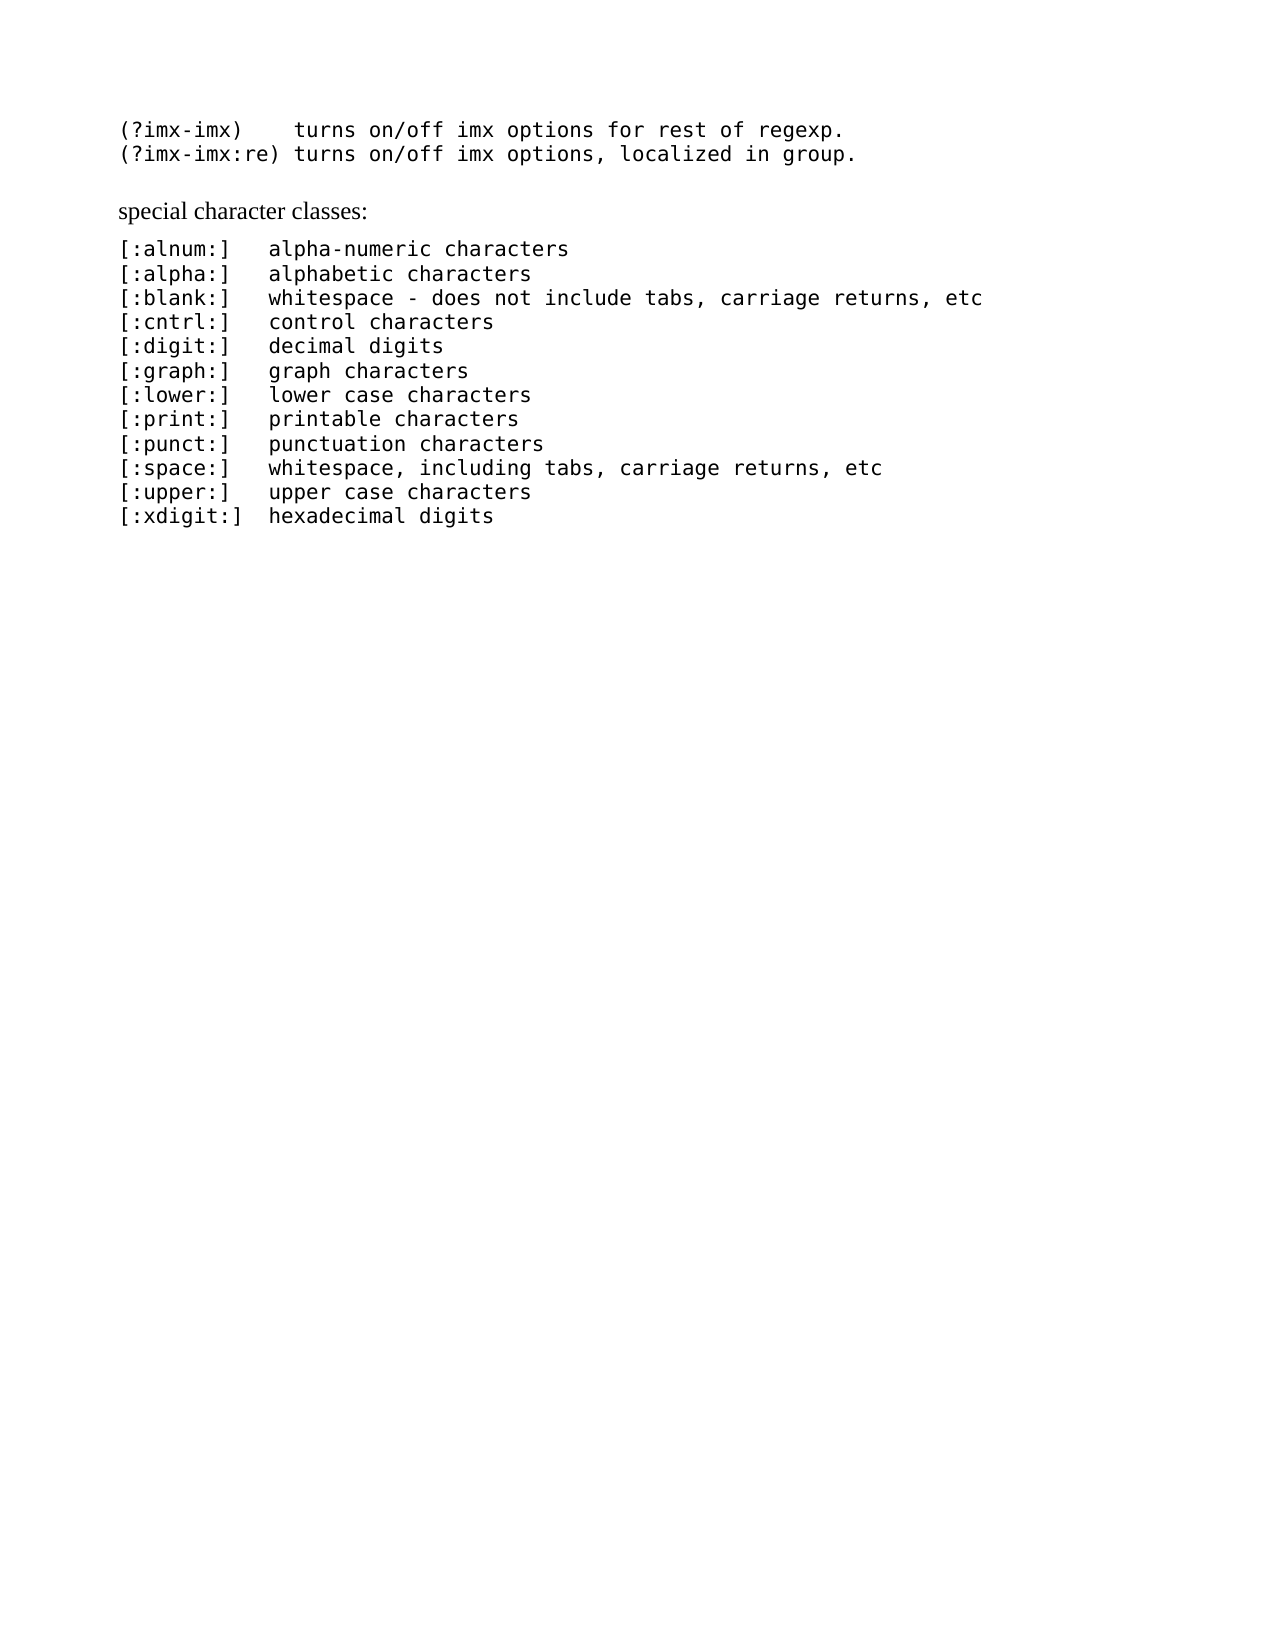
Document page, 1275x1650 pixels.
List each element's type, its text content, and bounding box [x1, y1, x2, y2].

text [:upper:] upper case characters [118, 480, 1157, 504]
text (?imx-imx) turns on/off imx options for rest of regexp. [118, 118, 1157, 142]
text special character classes: [118, 196, 1157, 225]
text [:graph:] graph characters [118, 359, 1157, 383]
text [:alpha:] alphabetic characters [118, 262, 1157, 286]
text [:xdigit:] hexadecimal digits [118, 504, 1157, 529]
text [:print:] printable characters [118, 407, 1157, 432]
text [:blank:] whitespace - does not include tabs, carriage returns, etc [118, 286, 1157, 310]
text [:lower:] lower case characters [118, 383, 1157, 407]
text [:alnum:] alpha-numeric characters [118, 237, 1157, 262]
text [:punct:] punctuation characters [118, 432, 1157, 456]
text (?imx-imx:re) turns on/off imx options, localized in group. [118, 142, 1157, 167]
text [:digit:] decimal digits [118, 334, 1157, 359]
text [:cntrl:] control characters [118, 310, 1157, 334]
text [:space:] whitespace, including tabs, carriage returns, etc [118, 456, 1157, 480]
